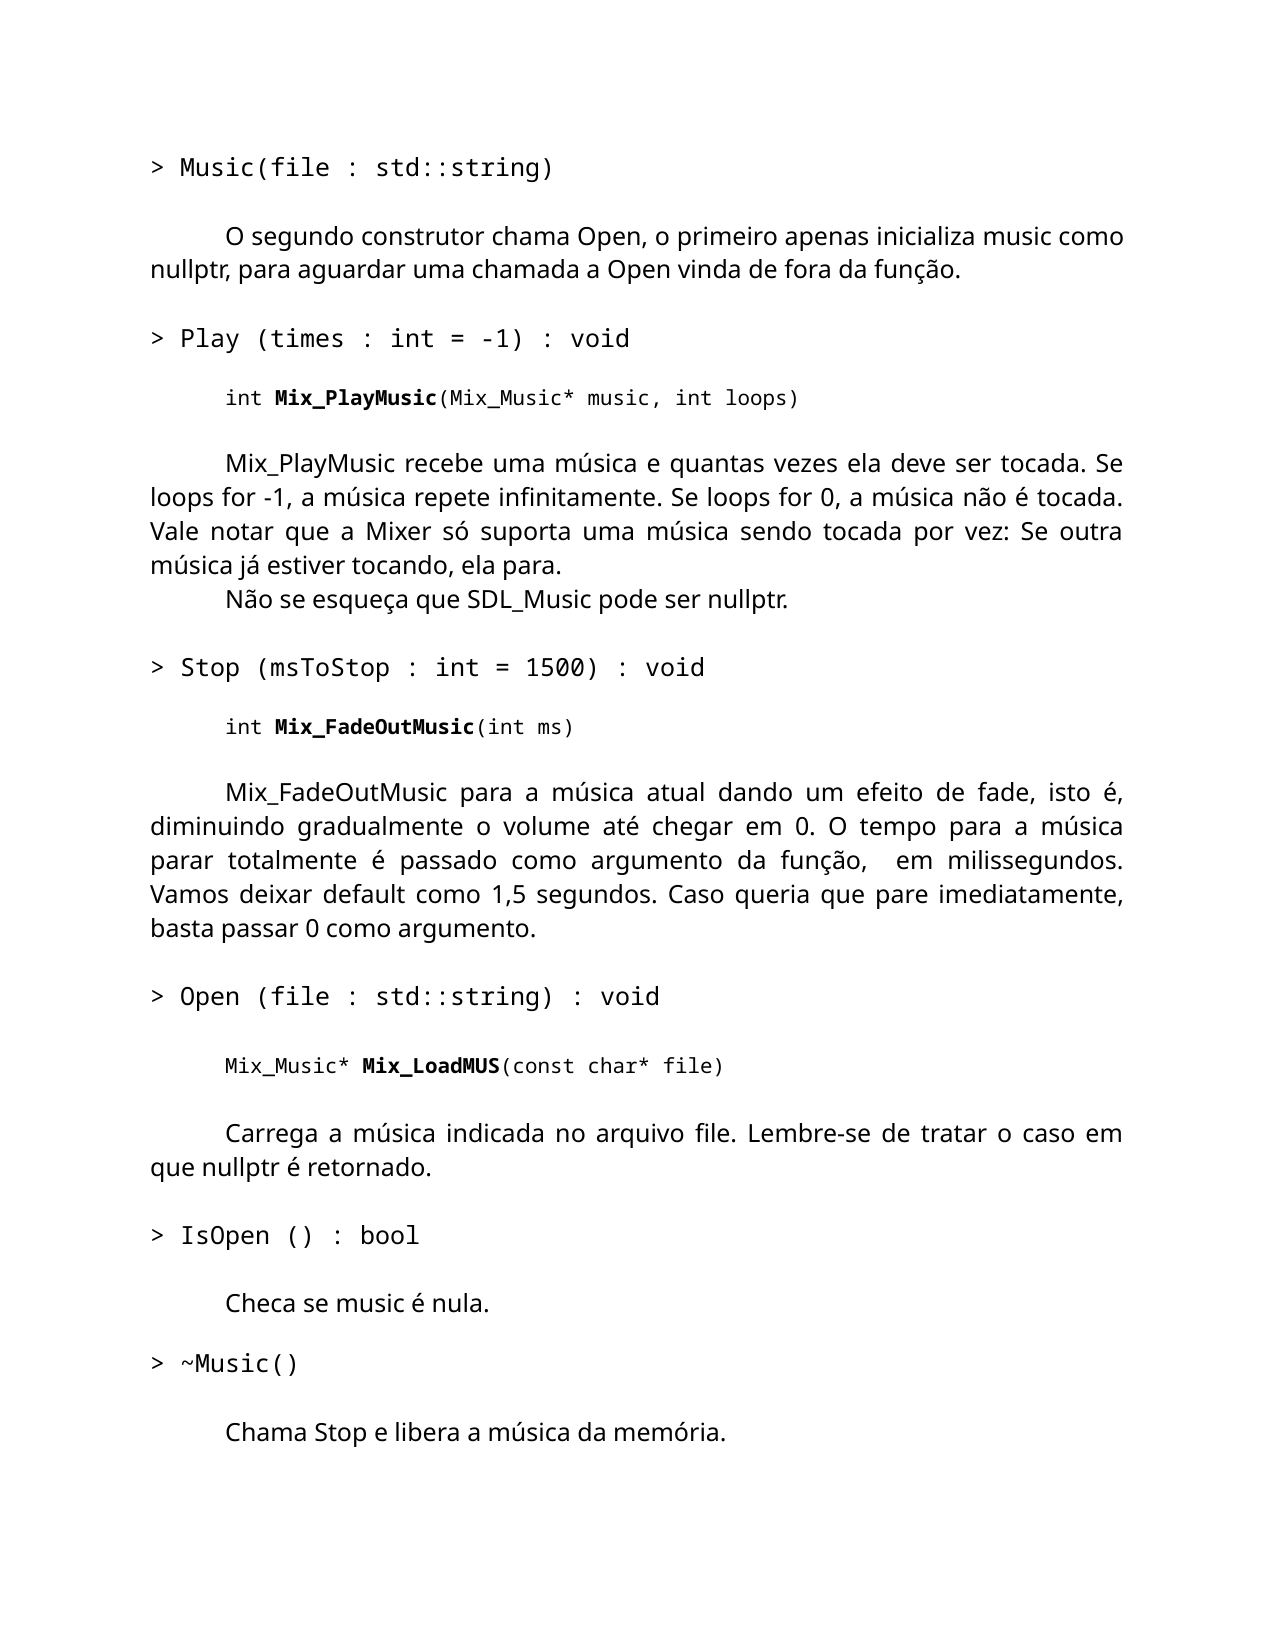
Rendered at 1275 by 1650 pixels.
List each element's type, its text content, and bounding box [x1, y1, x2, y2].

text > Play (times : int = -1) : void [150, 320, 1125, 354]
text > Open (file : std::string) : void [150, 979, 1125, 1013]
text int Mix_FadeOutMusic(int ms) [150, 712, 1125, 741]
text Não se esqueça que SDL_Music pode ser nullptr. [150, 582, 1125, 616]
text O segundo construtor chama Open, o primeiro apenas inicializa music como nullptr, para aguardar uma chamada a Open vinda de fora da função. [150, 218, 1125, 286]
text > ~Music() [150, 1346, 1125, 1380]
text Mix_PlayMusic recebe uma música e quantas vezes ela deve ser tocada. Se loops for -1, a música repete infinitamente. Se loops for 0, a música não é tocada. Vale notar que a Mixer só suporta uma música sendo tocada por vez: Se outra música já estiver tocando, ela para. [150, 445, 1125, 582]
text int Mix_PlayMusic(Mix_Music* music, int loops) [150, 383, 1125, 411]
text > Music(file : std::string) [150, 150, 1125, 184]
text Chama Stop e libera a música da memória. [150, 1414, 1125, 1448]
text Mix_FadeOutMusic para a música atual dando um efeito de fade, isto é, diminuindo gradualmente o volume até chegar em 0. O tempo para a música parar totalmente é passado como argumento da função, em milissegundos. Vamos deixar default como 1,5 segundos. Caso queria que pare imediatamente, basta passar 0 como argumento. [150, 775, 1125, 945]
text Mix_Music* Mix_LoadMUS(const char* file) [150, 1047, 1125, 1081]
text > Stop (msToStop : int = 1500) : void [150, 650, 1125, 684]
text Checa se music é nula. [150, 1286, 1125, 1320]
text > IsOpen () : bool [150, 1217, 1125, 1252]
text Carrega a música indicada no arquivo file. Lembre-se de tratar o caso em que nullptr é retornado. [150, 1115, 1125, 1183]
